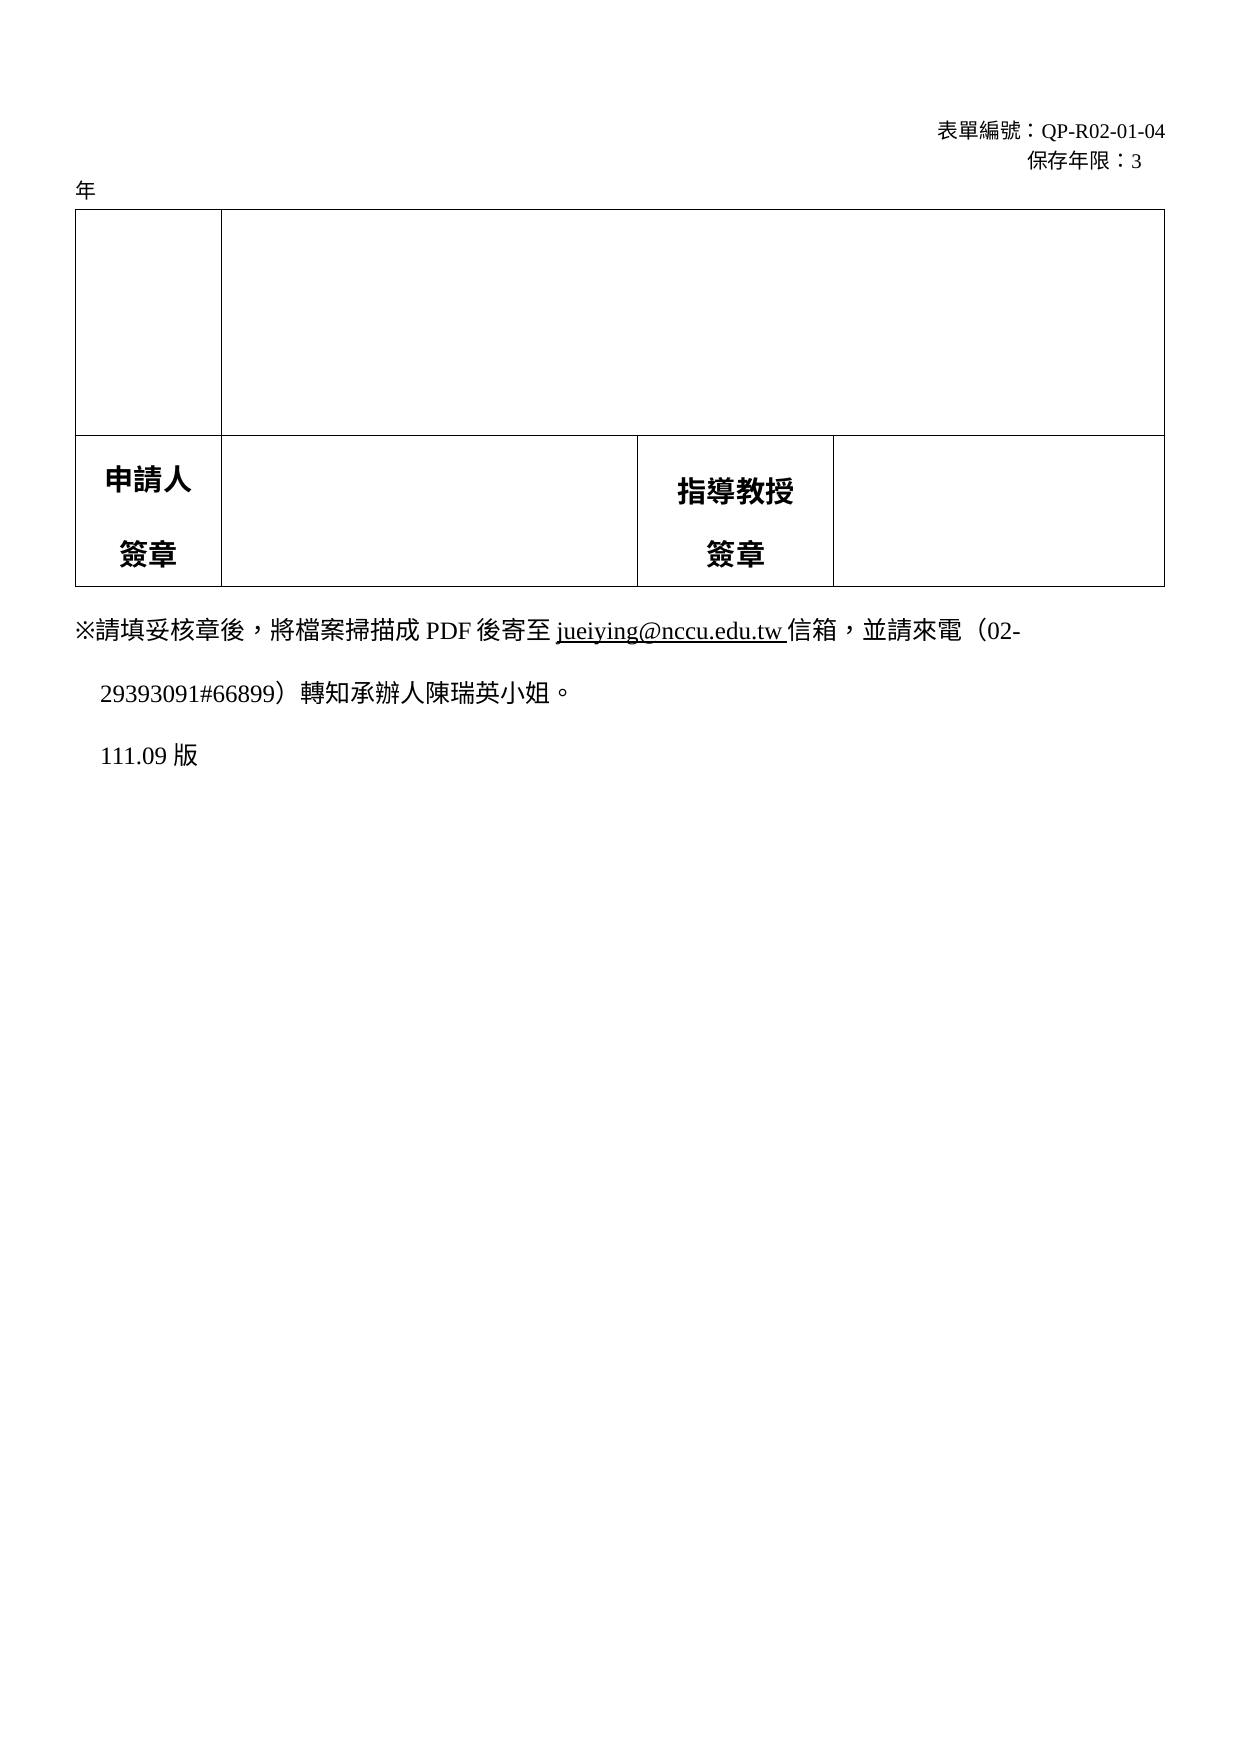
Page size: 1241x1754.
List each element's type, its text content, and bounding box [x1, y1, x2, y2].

table_cell [222, 436, 637, 586]
table_cell 指導教授 簽章 [638, 436, 833, 586]
table_cell [222, 210, 1164, 435]
table_cell [76, 210, 221, 435]
text ※請填妥核章後，將檔案掃描成PDF後寄至jueiying@nccu.edu.tw信箱，並請來電（02-29393091#66899）轉知承辦人陳瑞英小姐。 111.09 版 [75, 587, 1165, 774]
table_cell 申請人 簽章 [76, 436, 221, 586]
table_cell [834, 436, 1164, 586]
